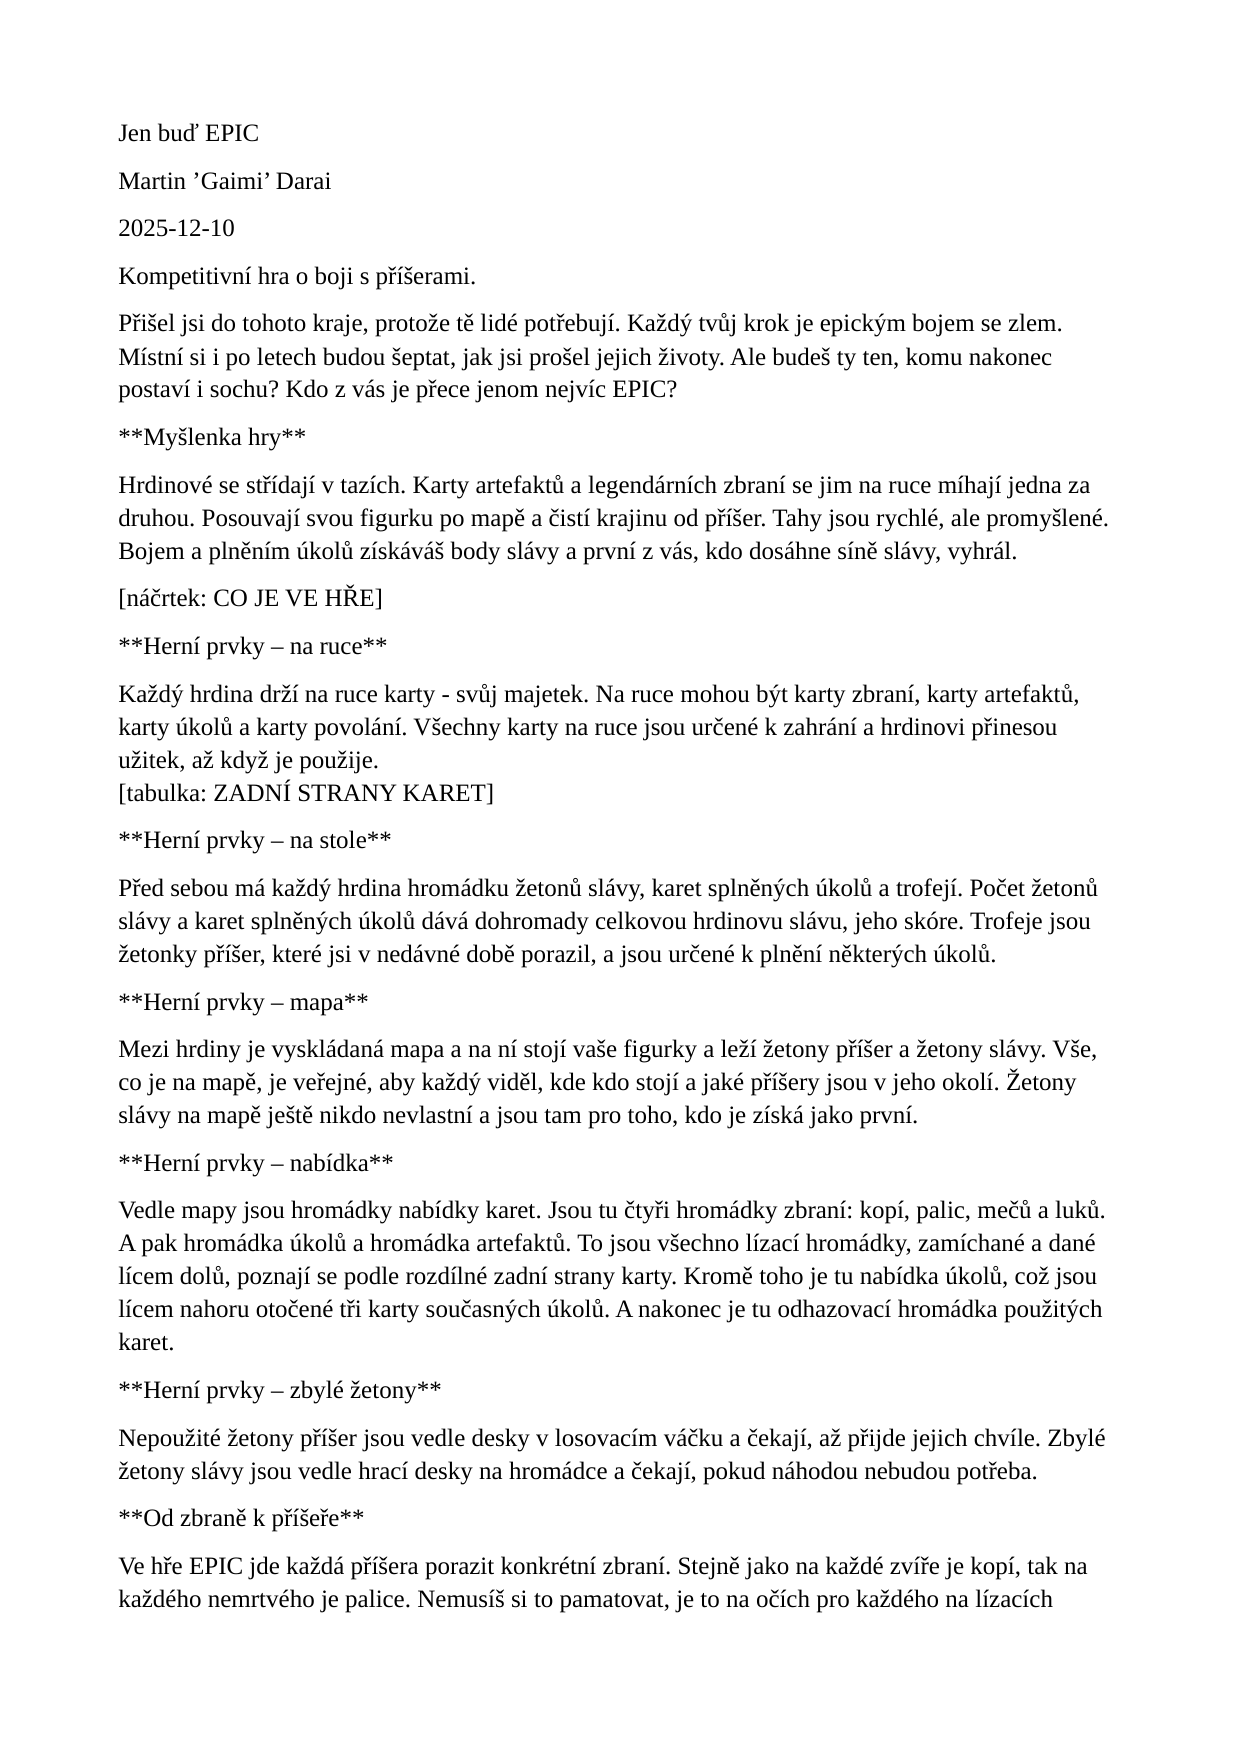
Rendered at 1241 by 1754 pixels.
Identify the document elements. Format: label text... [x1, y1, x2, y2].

text **Herní prvky – zbylé žetony** [118, 1375, 1122, 1404]
text Mezi hrdiny je vyskládaná mapa a na ní stojí vaše figurky a leží žetony příšer a žetony slávy. Vše, co je na mapě, je veřejné, aby každý viděl, kde kdo stojí a jaké příšery jsou v jeho okolí. Žetony slávy na mapě ještě nikdo nevlastní a jsou tam pro toho, kdo je získá jako první. [118, 1034, 1122, 1129]
text Jen buď EPIC [118, 118, 1122, 147]
text Vedle mapy jsou hromádky nabídky karet. Jsou tu čtyři hromádky zbraní: kopí, palic, mečů a luků. A pak hromádka úkolů a hromádka artefaktů. To jsou všechno lízací hromádky, zamíchané a dané lícem dolů, poznají se podle rozdílné zadní strany karty. Kromě toho je tu nabídka úkolů, což jsou lícem nahoru otočené tři karty současných úkolů. A nakonec je tu odhazovací hromádka použitých karet. [118, 1195, 1122, 1356]
text Nepoužité žetony příšer jsou vedle desky v losovacím váčku a čekají, až přijde jejich chvíle. Zbylé žetony slávy jsou vedle hrací desky na hromádce a čekají, pokud náhodou nebudou potřeba. [118, 1423, 1122, 1484]
text **Herní prvky – mapa** [118, 987, 1122, 1015]
text Hrdinové se střídají v tazích. Karty artefaktů a legendárních zbraní se jim na ruce míhají jedna za druhou. Posouvají svou figurku po mapě a čistí krajinu od příšer. Tahy jsou rychlé, ale promyšlené. Bojem a plněním úkolů získáváš body slávy a první z vás, kdo dosáhne síně slávy, vyhrál. [118, 470, 1122, 564]
text Přišel jsi do tohoto kraje, protože tě lidé potřebují. Každý tvůj krok je epickým bojem se zlem. Místní si i po letech budou šeptat, jak jsi prošel jejich životy. Ale budeš ty ten, komu nakonec postaví i sochu? Kdo z vás je přece jenom nejvíc EPIC? [118, 308, 1122, 403]
text 2025-12-10 [118, 213, 1122, 242]
text **Herní prvky – na stole** [118, 825, 1122, 854]
text **Od zbraně k příšeře** [118, 1503, 1122, 1532]
text Ve hře EPIC jde každá příšera porazit konkrétní zbraní. Stejně jako na každé zvíře je kopí, tak na každého nemrtvého je palice. Nemusíš si to pamatovat, je to na očích pro každého na lízacích [118, 1551, 1122, 1613]
text Každý hrdina drží na ruce karty - svůj majetek. Na ruce mohou být karty zbraní, karty artefaktů, karty úkolů a karty povolání. Všechny karty na ruce jsou určené k zahrání a hrdinovi přinesou užitek, až když je použije. [tabulka: ZADNÍ STRANY KARET] [118, 679, 1122, 806]
text [náčrtek: CO JE VE HŘE] [118, 583, 1122, 612]
text Kompetitivní hra o boji s příšerami. [118, 261, 1122, 290]
text Před sebou má každý hrdina hromádku žetonů slávy, karet splněných úkolů a trofejí. Počet žetonů slávy a karet splněných úkolů dává dohromady celkovou hrdinovu slávu, jeho skóre. Trofeje jsou žetonky příšer, které jsi v nedávné době porazil, a jsou určené k plnění některých úkolů. [118, 873, 1122, 968]
text **Herní prvky – nabídka** [118, 1148, 1122, 1177]
text **Myšlenka hry** [118, 422, 1122, 451]
text **Herní prvky – na ruce** [118, 631, 1122, 660]
text Martin ’Gaimi’ Darai [118, 166, 1122, 194]
